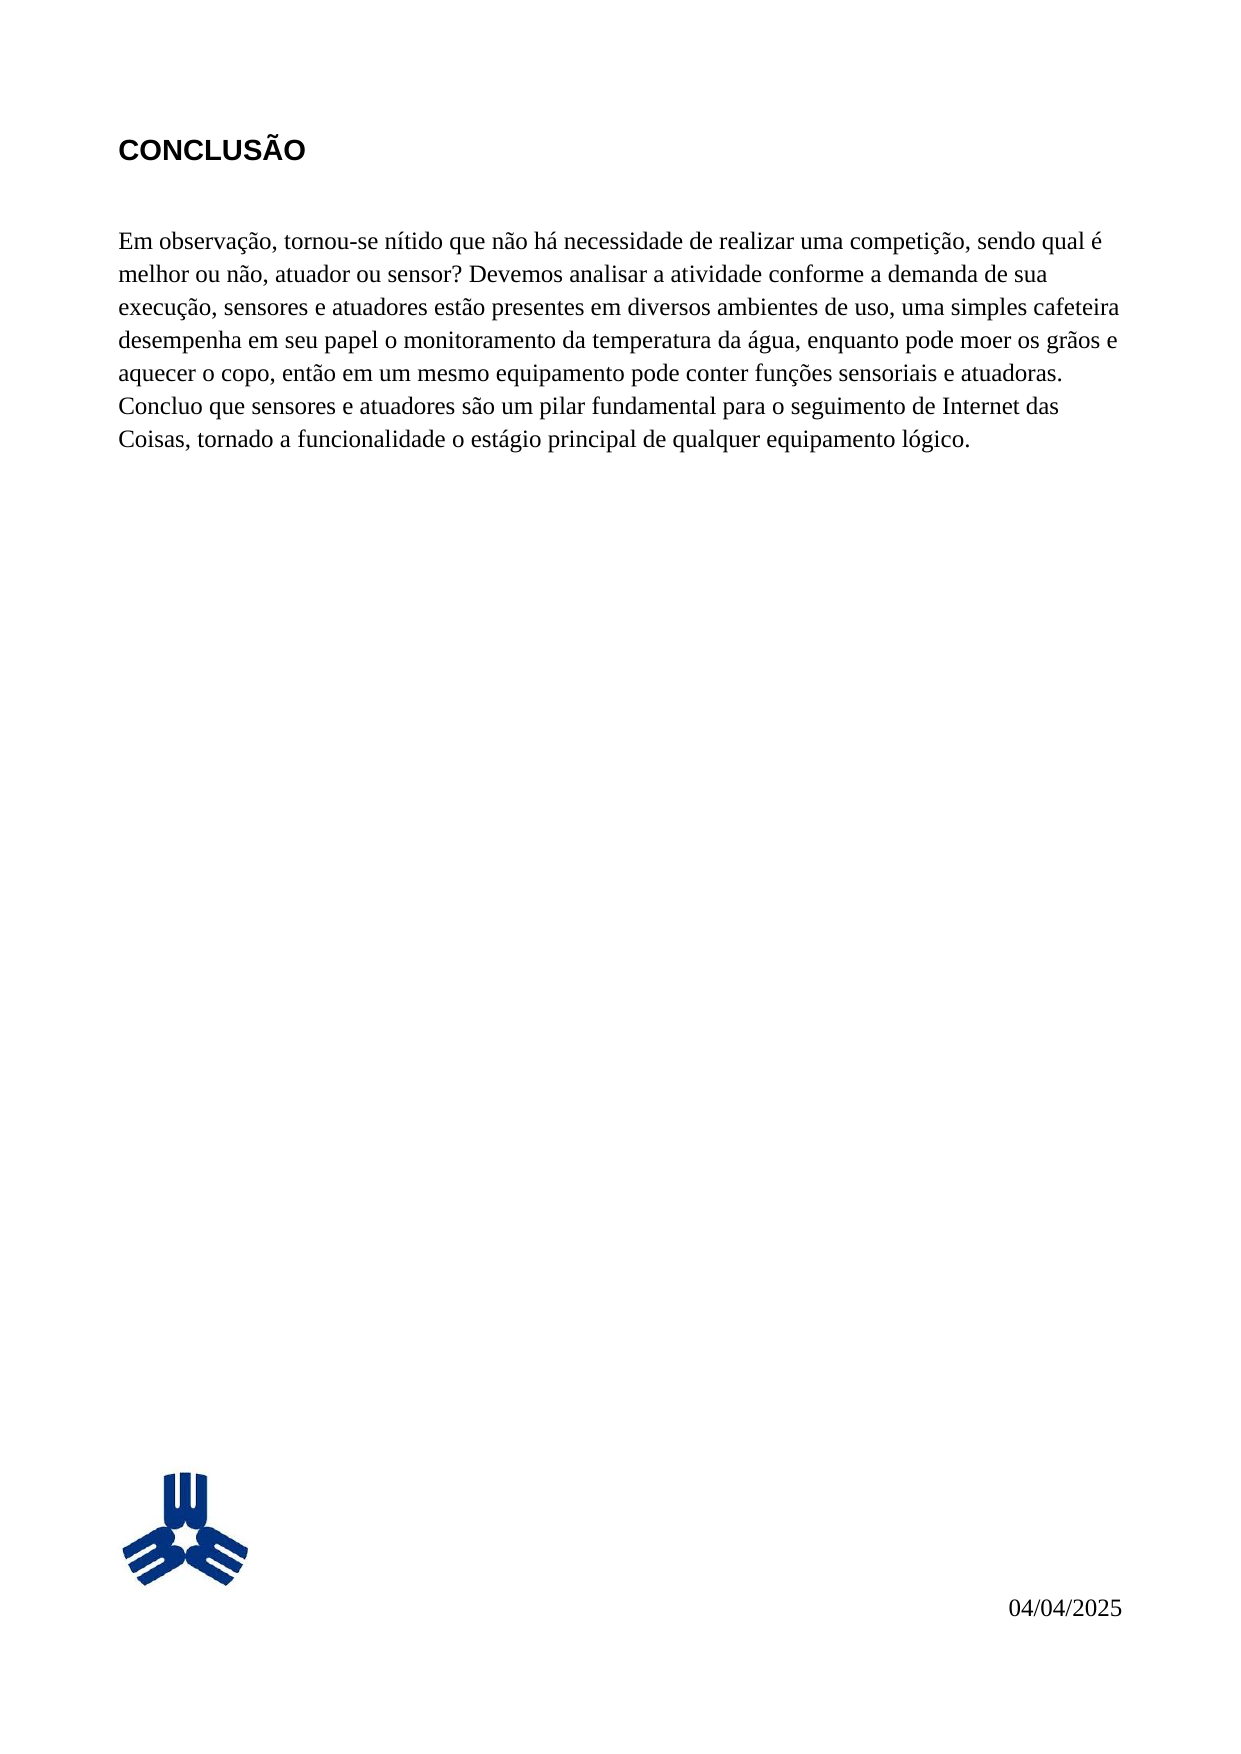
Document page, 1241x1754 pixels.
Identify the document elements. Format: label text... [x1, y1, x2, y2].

picture [96, 1440, 274, 1618]
subtitle CONCLUSÃO [118, 133, 1122, 166]
text Em observação, tornou-se nítido que não há necessidade de realizar uma competição, sendo qual é melhor ou não, atuador ou sensor? Devemos analisar a atividade conforme a demanda de sua execução, sensores e atuadores estão presentes em diversos ambientes de uso, uma simples cafeteira desempenha em seu papel o monitoramento da temperatura da água, enquanto pode moer os grãos e aquecer o copo, então em um mesmo equipamento pode conter funções sensoriais e atuadoras. Concluo que sensores e atuadores são um pilar fundamental para o seguimento de Internet das Coisas, tornado a funcionalidade o estágio principal de qualquer equipamento lógico. [118, 226, 1122, 453]
text 04/04/2025 [118, 1593, 1122, 1622]
